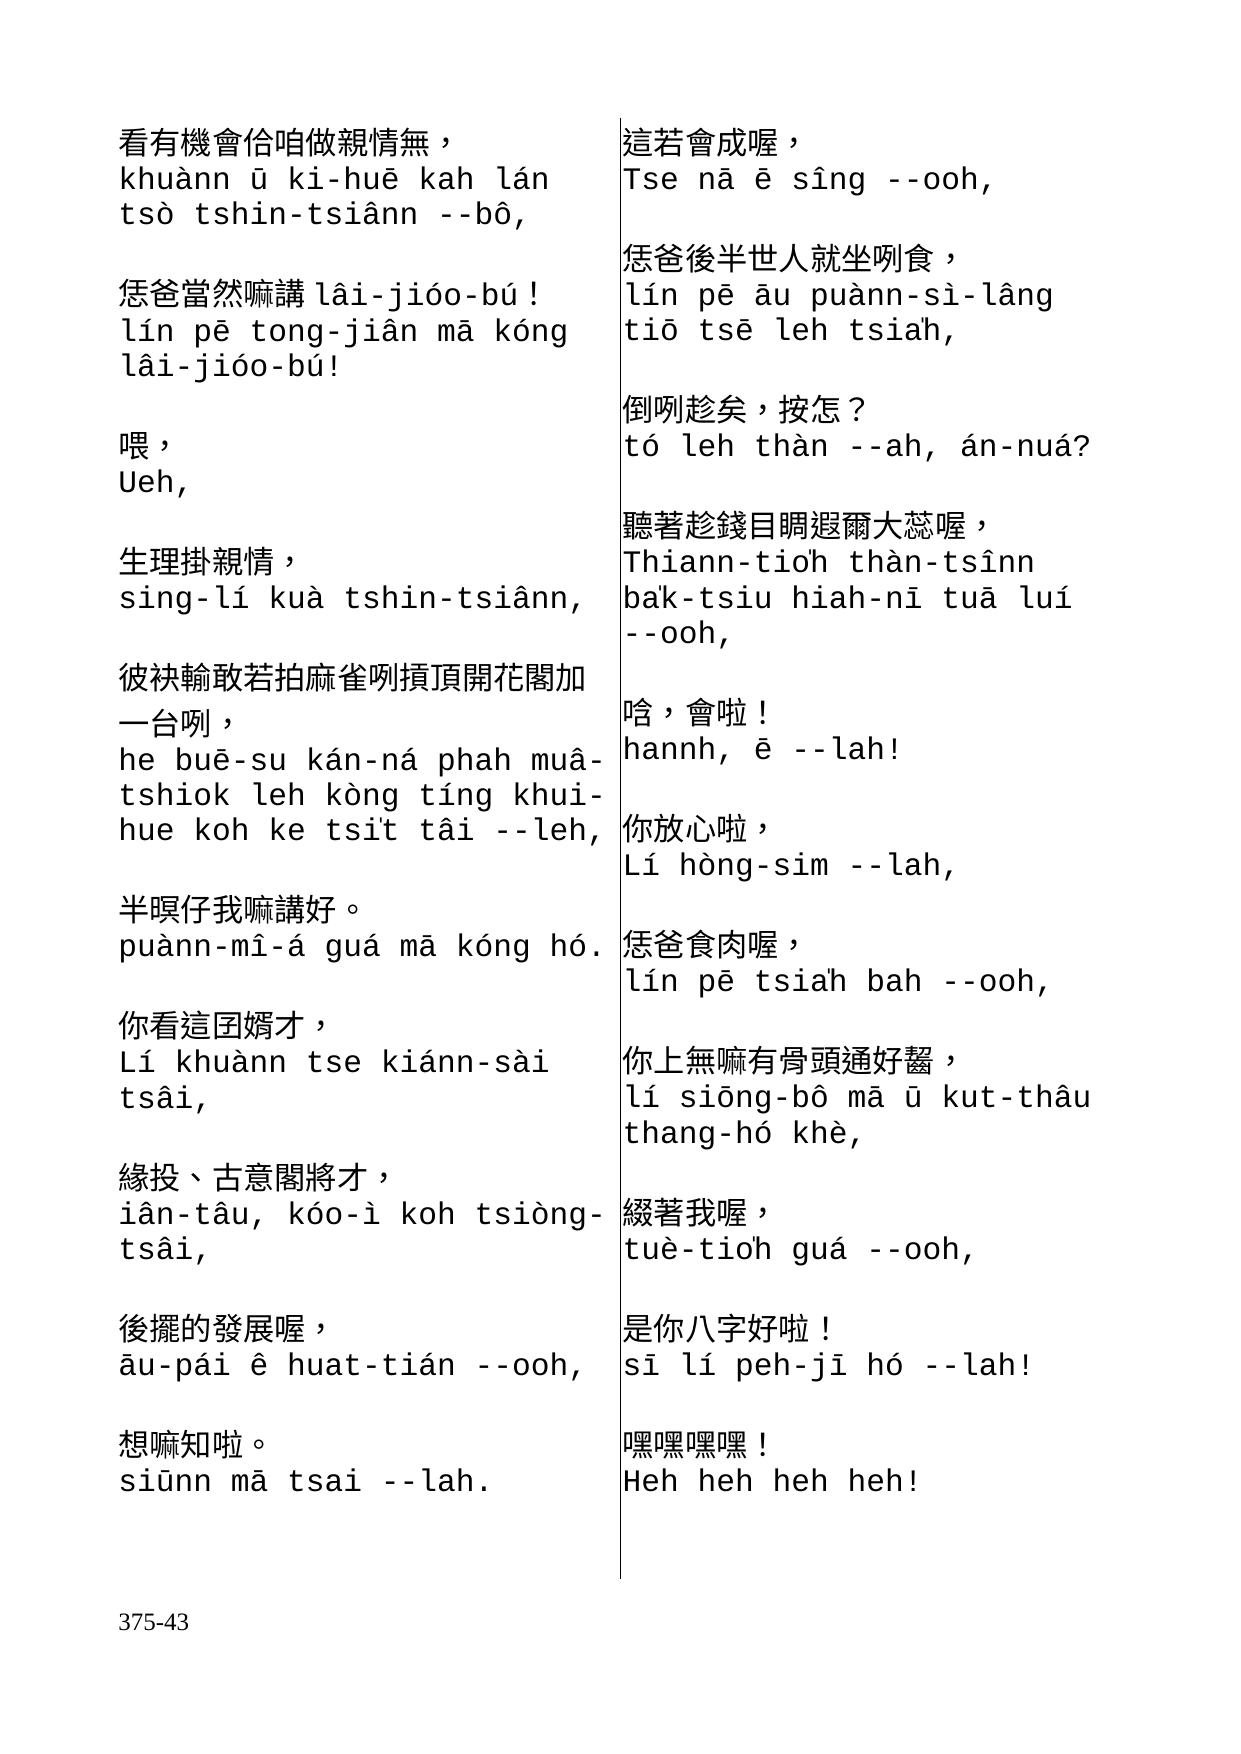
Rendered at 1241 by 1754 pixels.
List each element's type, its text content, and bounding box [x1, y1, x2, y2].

text 後擺的發展喔， [118, 1304, 618, 1350]
text 你看這囝婿才， [118, 1002, 618, 1047]
text tó leh thàn --ah, án-nuá? [622, 431, 1122, 466]
text 想嘛知啦。 [118, 1421, 618, 1466]
text 是你八字好啦！ [622, 1304, 1122, 1349]
text 你放心啦， [622, 804, 1122, 850]
text 半暝仔我嘛講好。 [118, 886, 618, 931]
text Tse nā ē sîng --ooh, [622, 163, 1122, 199]
text iân-tâu, kóo-ì koh tsiòng-tsâi, [118, 1198, 618, 1269]
text 生理掛親情， [118, 537, 618, 583]
text 倒咧趁矣，按怎？ [622, 386, 1122, 431]
text 這若會成喔， [622, 118, 1122, 163]
text lín pē āu puànn-sì-lâng tiō tsē leh tsia̍h, [622, 279, 1122, 350]
text 恁爸食肉喔， [622, 921, 1122, 966]
text lín pē tsia̍h bah --ooh, [622, 966, 1122, 1001]
text sī lí peh-jī hó --lah! [622, 1349, 1122, 1385]
text Ueh, [118, 467, 618, 502]
text 綴著我喔， [622, 1188, 1122, 1233]
text 看有機會佮咱做親情無， [118, 118, 618, 163]
text tuè-tio̍h guá --ooh, [622, 1233, 1122, 1269]
text 喂， [118, 421, 618, 467]
text lí siōng-bô mā ū kut-thâu thang-hó khè, [622, 1082, 1122, 1153]
text 唅，會啦！ [622, 688, 1122, 734]
text he buē-su kán-ná phah muâ-tshiok leh kòng tíng khui-hue koh ke tsi̍t tâi --leh, [118, 744, 618, 850]
text 恁爸當然嘛講lâi-jióo-bú！ [118, 269, 618, 315]
text 緣投、古意閣將才， [118, 1153, 618, 1198]
text sing-lí kuà tshin-tsiânn, [118, 583, 618, 618]
text Heh heh heh heh! [622, 1465, 1122, 1501]
text Thiann-tio̍h thàn-tsînn ba̍k-tsiu hiah-nī tuā luí --ooh, [622, 547, 1122, 653]
text Lí hòng-sim --lah, [622, 850, 1122, 885]
text khuànn ū ki-huē kah lán tsò tshin-tsiânn --bô, [118, 163, 618, 234]
text 彼袂輸敢若拍麻雀咧摃頂開花閣加一台咧， [118, 653, 618, 744]
text lín pē tong-jiân mā kóng lâi-jióo-bú! [118, 315, 618, 386]
text hannh, ē --lah! [622, 734, 1122, 769]
text siūnn mā tsai --lah. [118, 1466, 618, 1501]
text 你上無嘛有骨頭通好齧， [622, 1037, 1122, 1082]
text Lí khuànn tse kiánn-sài tsâi, [118, 1047, 618, 1118]
text 恁爸後半世人就坐咧食， [622, 234, 1122, 279]
text āu-pái ê huat-tián --ooh, [118, 1350, 618, 1385]
text 嘿嘿嘿嘿！ [622, 1420, 1122, 1465]
text 聽著趁錢目睭遐爾大蕊喔， [622, 502, 1122, 547]
text puànn-mî-á guá mā kóng hó. [118, 931, 618, 966]
